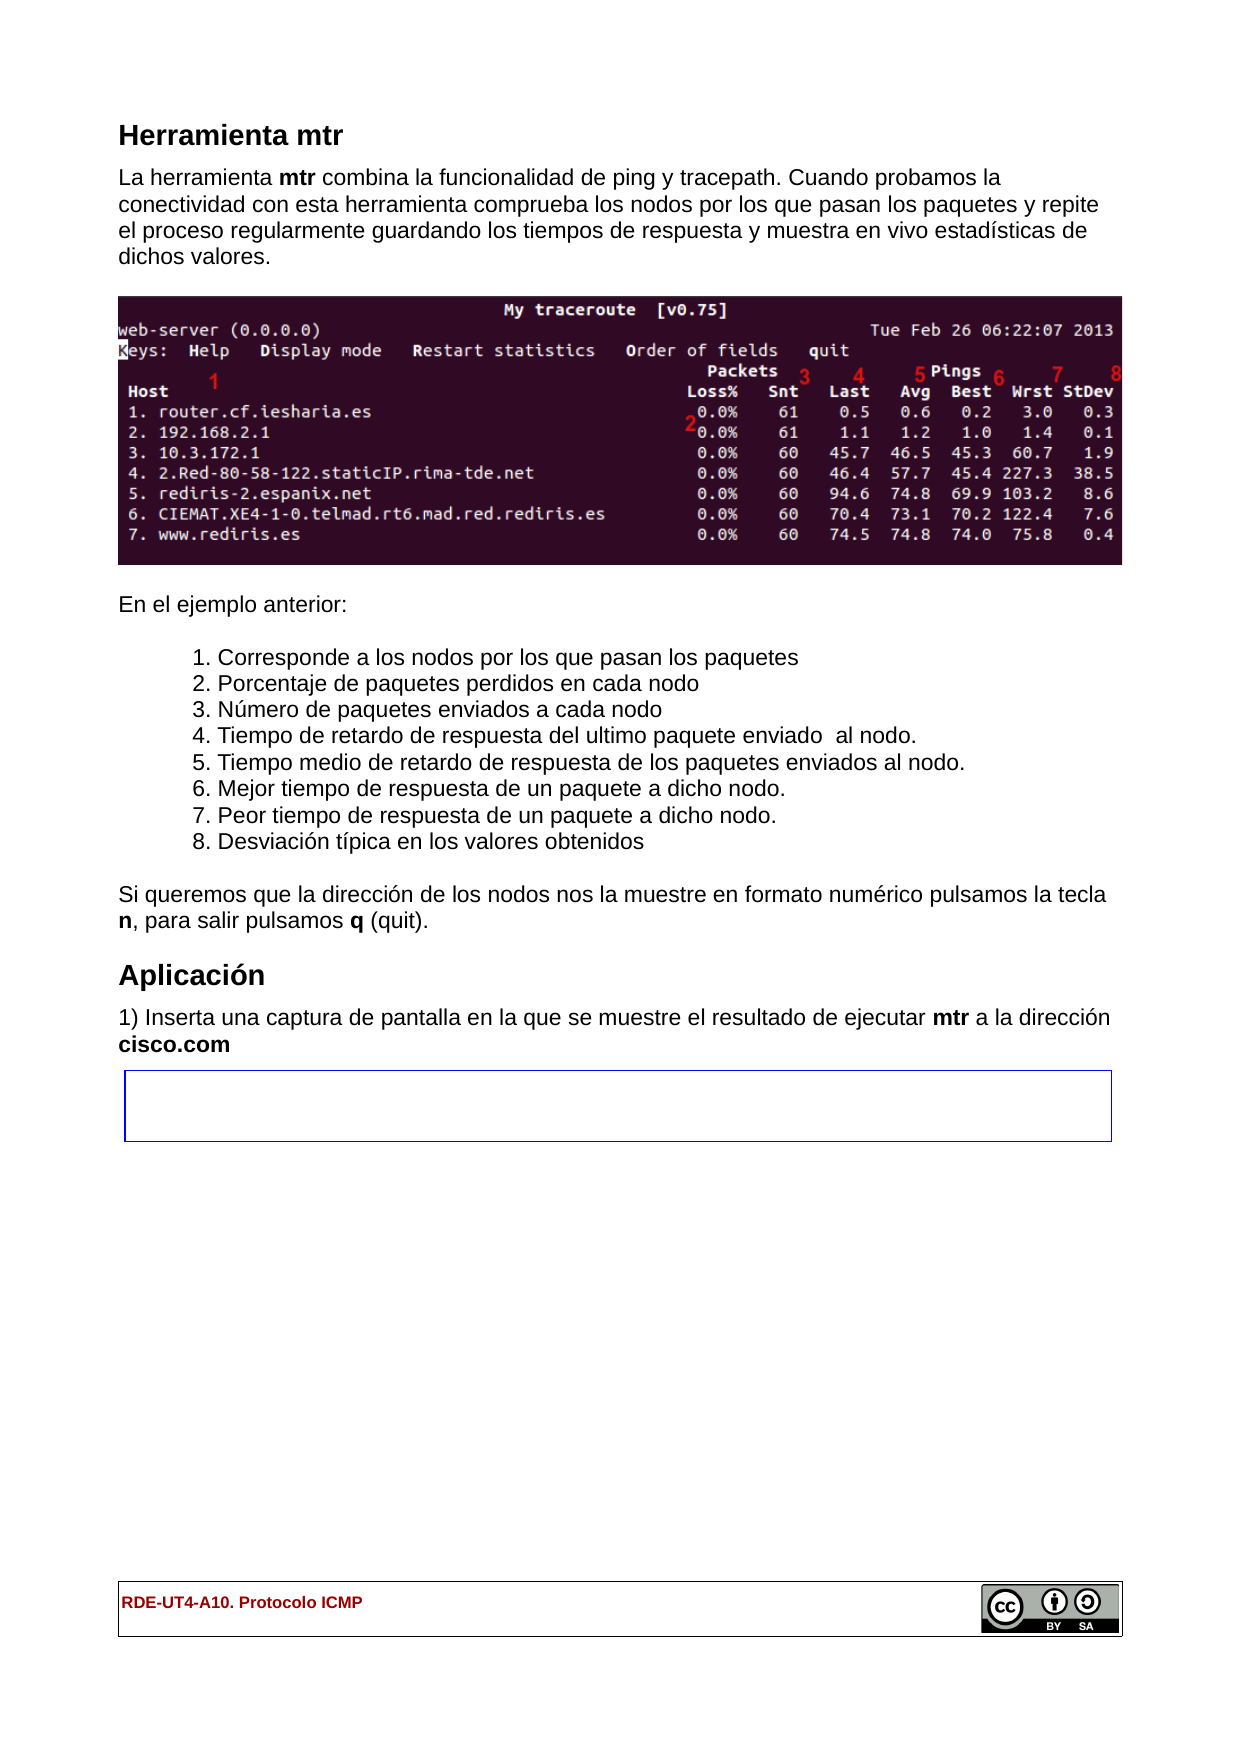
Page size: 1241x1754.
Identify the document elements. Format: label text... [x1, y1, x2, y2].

text 7. Peor tiempo de respuesta de un paquete a dicho nodo. [192, 802, 1122, 828]
text 3. Número de paquetes enviados a cada nodo [192, 696, 1122, 722]
text 8. Desviación típica en los valores obtenidos [192, 828, 1122, 854]
text 1) Inserta una captura de pantalla en la que se muestre el resultado de ejecutar mtr a la dirección cisco.com [118, 1004, 1122, 1057]
table_header [126, 1071, 1111, 1141]
picture [118, 296, 1123, 565]
text 5. Tiempo medio de retardo de respuesta de los paquetes enviados al nodo. [192, 749, 1122, 775]
subtitle Herramienta mtr [118, 118, 1122, 152]
text Si queremos que la dirección de los nodos nos la muestre en formato numérico pulsamos la tecla n, para salir pulsamos q (quit). [118, 881, 1122, 933]
text En el ejemplo anterior: [118, 591, 1122, 617]
picture [981, 1584, 1119, 1633]
text 2. Porcentaje de paquetes perdidos en cada nodo [192, 670, 1122, 696]
subtitle Aplicación [118, 958, 1122, 992]
text 4. Tiempo de retardo de respuesta del ultimo paquete enviado al nodo. [192, 722, 1122, 749]
text 6. Mejor tiempo de respuesta de un paquete a dicho nodo. [192, 775, 1122, 802]
text 1. Corresponde a los nodos por los que pasan los paquetes [192, 643, 1122, 670]
text La herramienta mtr combina la funcionalidad de ping y tracepath. Cuando probamos la conectividad con esta herramienta comprueba los nodos por los que pasan los paquetes y repite el proceso regularmente guardando los tiempos de respuesta y muestra en vivo estadísticas de dichos valores. [118, 164, 1122, 269]
